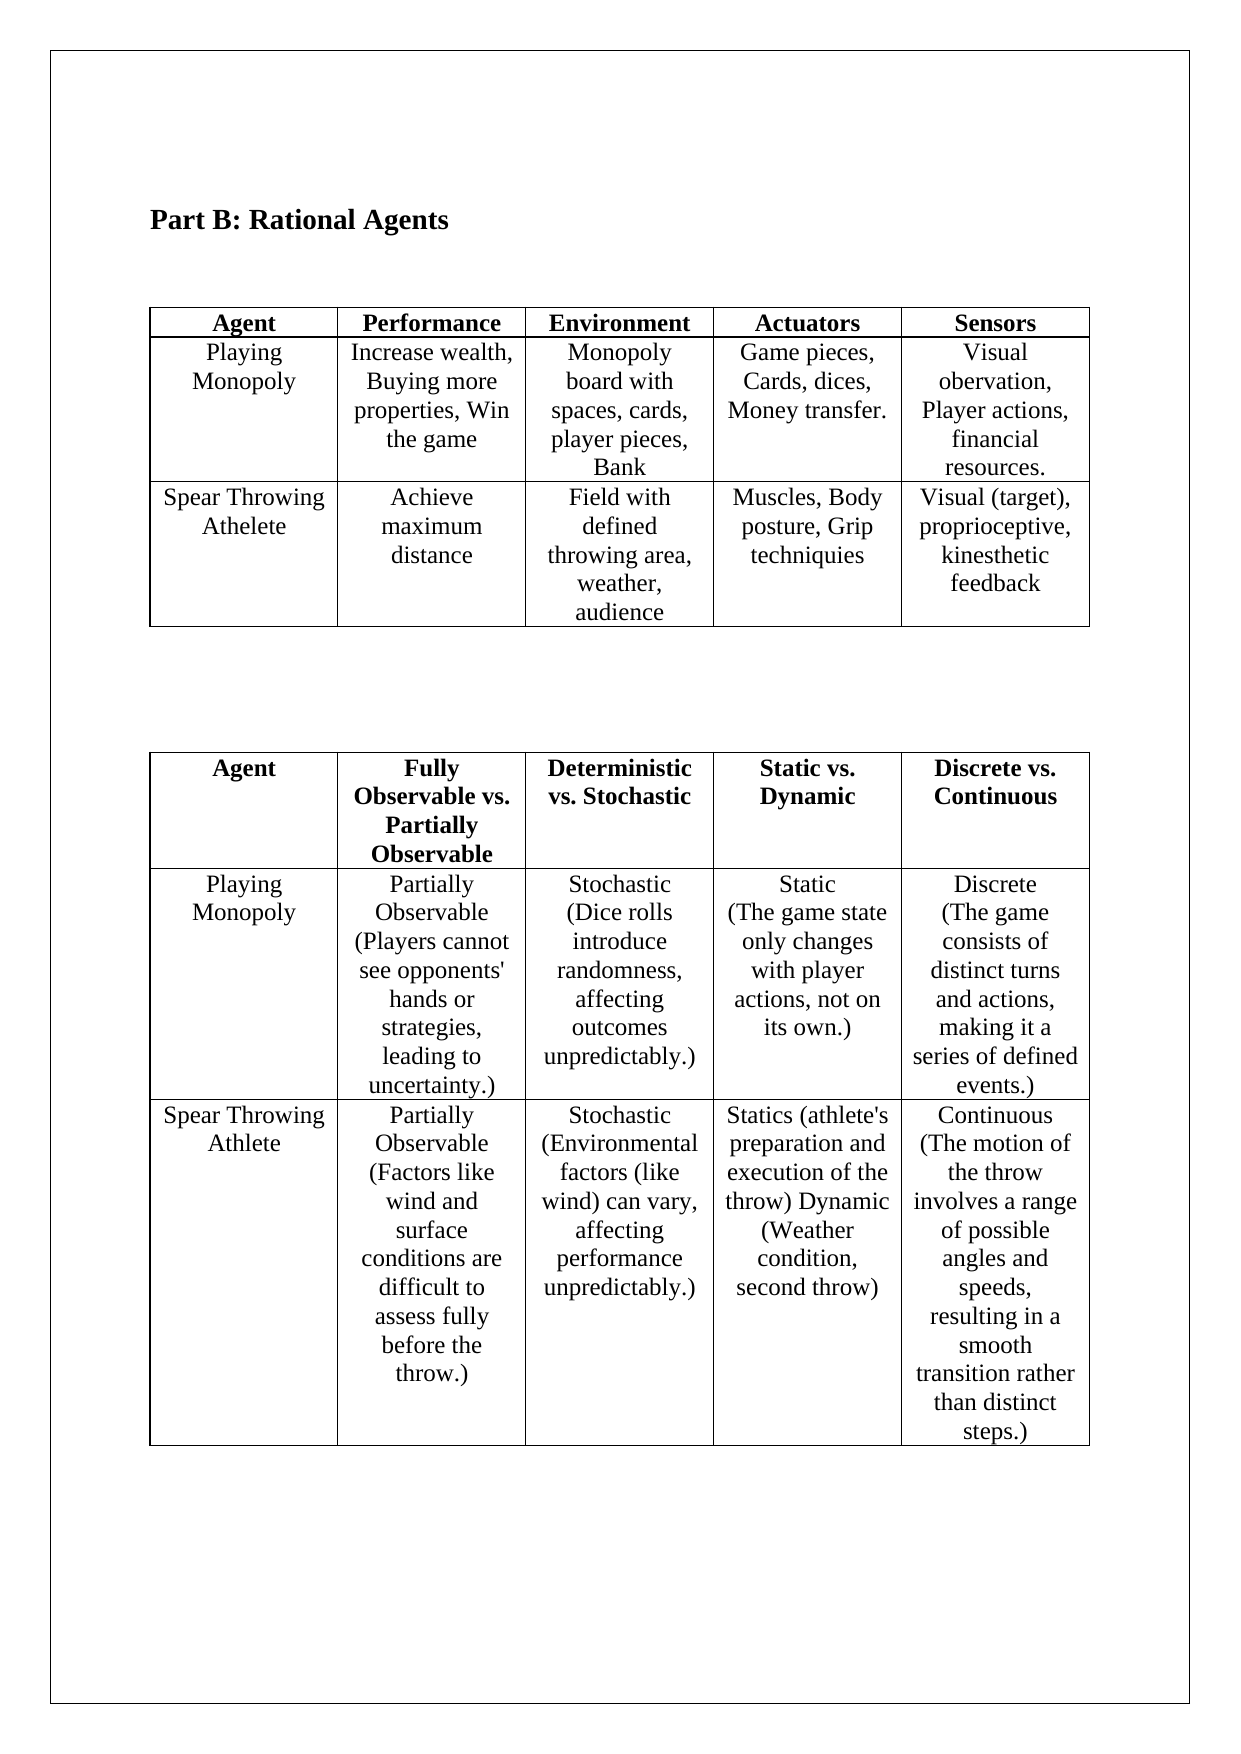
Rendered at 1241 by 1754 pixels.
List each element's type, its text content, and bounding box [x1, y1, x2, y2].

table_cell Stochastic (Environmental factors (like wind) can vary, affecting performance unpredictably.) [526, 1100, 713, 1445]
table_cell Statics (athlete's preparation and execution of the throw) Dynamic (Weather condition, second throw) [714, 1100, 901, 1445]
table_cell Spear Throwing Athlete [151, 1100, 337, 1445]
table_cell Partially Observable (Factors like wind and surface conditions are difficult to assess fully before the throw.) [338, 1100, 525, 1445]
table_cell Static (The game state only changes with player actions, not on its own.) [714, 869, 901, 1099]
table_cell Playing Monopoly [151, 338, 337, 481]
table_cell Monopoly board with spaces, cards, player pieces, Bank [526, 338, 713, 481]
table_cell Field with defined throwing area, weather, audience [526, 482, 713, 626]
table_header Sensors [902, 308, 1089, 336]
table_header Environment [526, 308, 713, 336]
table_cell Playing Monopoly [151, 869, 337, 1099]
table_cell Stochastic (Dice rolls introduce randomness, affecting outcomes unpredictably.) [526, 869, 713, 1099]
table_cell Visual obervation, Player actions, financial resources. [902, 338, 1089, 481]
table_cell Game pieces, Cards, dices, Money transfer. [714, 338, 901, 481]
table_cell Increase wealth, Buying more properties, Win the game [338, 338, 525, 481]
table_header Fully Observable vs. Partially Observable [338, 753, 525, 868]
table_header Discrete vs. Continuous [902, 753, 1089, 868]
table_header Agent [151, 308, 337, 336]
table_header Performance [338, 308, 525, 336]
table_cell Discrete (The game consists of distinct turns and actions, making it a series of defined events.) [902, 869, 1089, 1099]
table_header Agent [151, 753, 337, 868]
table_header Deterministic vs. Stochastic [526, 753, 713, 868]
table_cell Visual (target), proprioceptive, kinesthetic feedback [902, 482, 1089, 626]
table_cell Partially Observable (Players cannot see opponents' hands or strategies, leading to uncertainty.) [338, 869, 525, 1099]
table_cell Continuous (The motion of the throw involves a range of possible angles and speeds, resulting in a smooth transition rather than distinct steps.) [902, 1100, 1089, 1445]
text Part B: Rational Agents [150, 202, 1090, 236]
table_cell Achieve maximum distance [338, 482, 525, 626]
table_cell Muscles, Body posture, Grip techniquies [714, 482, 901, 626]
table_header Actuators [714, 308, 901, 336]
table_cell Spear Throwing Athelete [151, 482, 337, 626]
table_header Static vs. Dynamic [714, 753, 901, 868]
